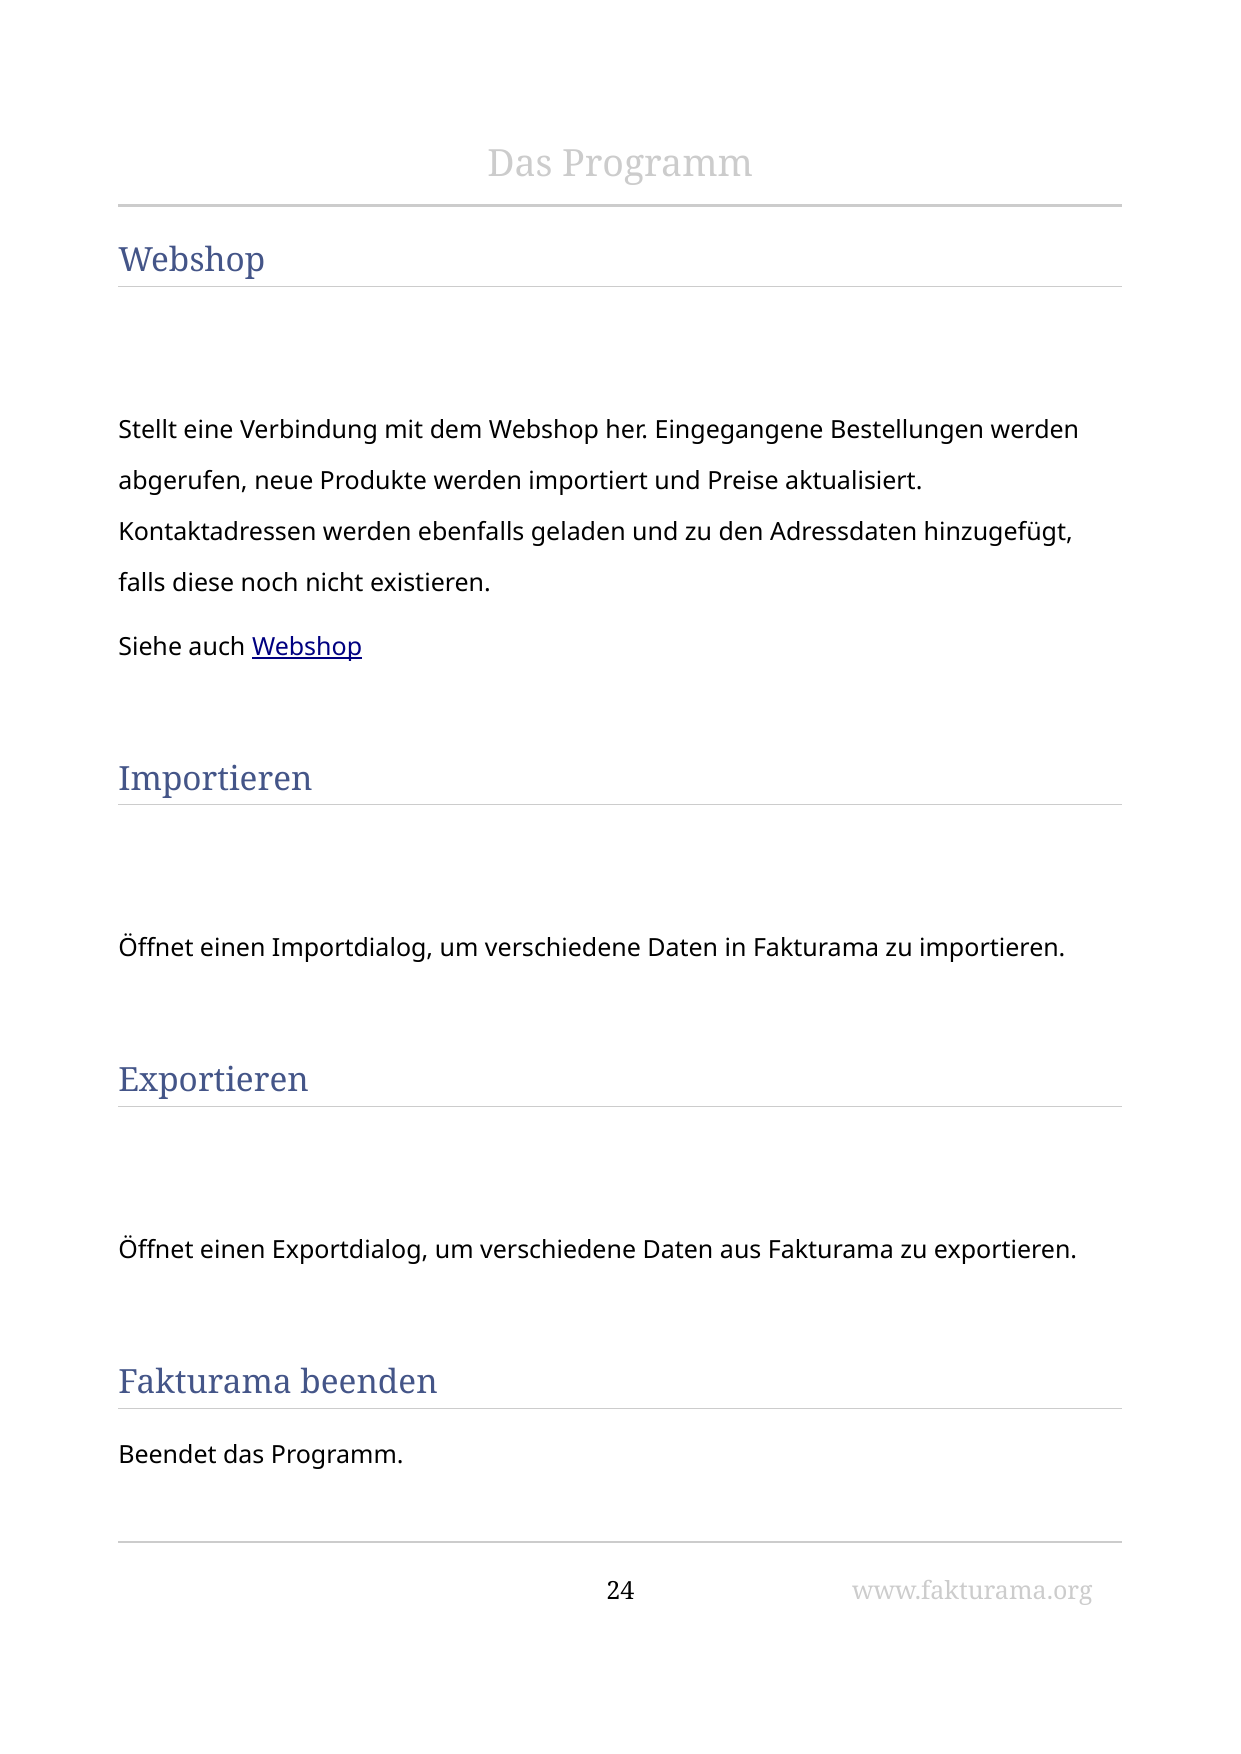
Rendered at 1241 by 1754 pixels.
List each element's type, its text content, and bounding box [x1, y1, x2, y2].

text Öffnet einen Importdialog, um verschiedene Daten in Fakturama zu importieren. [118, 930, 1122, 964]
subtitle Exportieren [118, 1056, 1122, 1106]
text Siehe auch Webshop [118, 628, 1122, 662]
subtitle Fakturama beenden [118, 1357, 1122, 1408]
text Beendet das Programm. [118, 1437, 1122, 1471]
text Stellt eine Verbindung mit dem Webshop her. Eingegangene Bestellungen werden abgerufen, neue Produkte werden importiert und Preise aktualisiert. Kontaktadressen werden ebenfalls geladen und zu den Adressdaten hinzugefügt, falls diese noch nicht existieren. [118, 412, 1122, 599]
subtitle Webshop [118, 236, 1122, 286]
text Öffnet einen Exportdialog, um verschiedene Daten aus Fakturama zu exportieren. [118, 1231, 1122, 1266]
subtitle Importieren [118, 754, 1122, 804]
